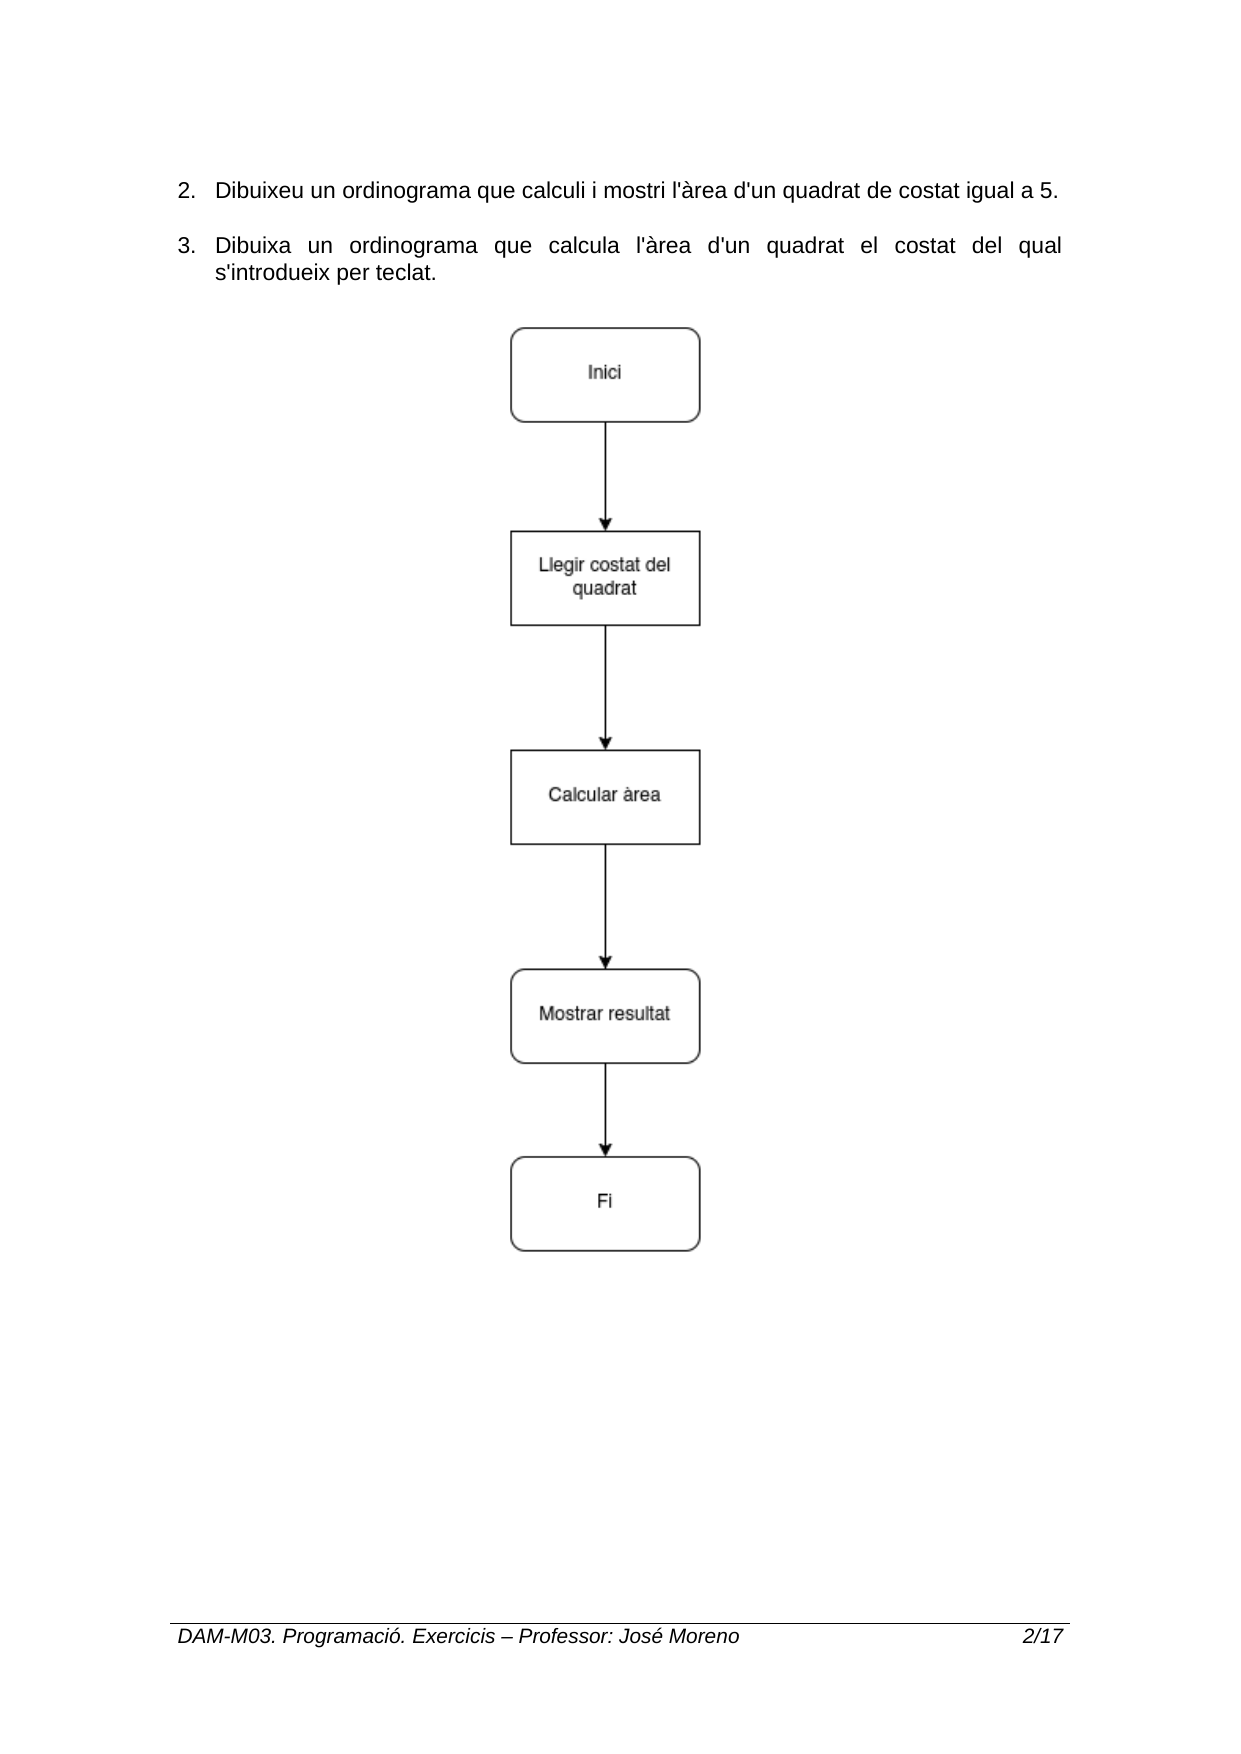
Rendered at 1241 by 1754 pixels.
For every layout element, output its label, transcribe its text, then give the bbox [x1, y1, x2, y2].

picture [509, 326, 704, 1255]
list Dibuixeu un ordinograma que calculi i mostri l'àrea d'un quadrat de costat igual a 5. [177, 177, 1063, 203]
list Dibuixa un ordinograma que calcula l'àrea d'un quadrat el costat del qual s'introdueix per teclat. [177, 232, 1063, 285]
